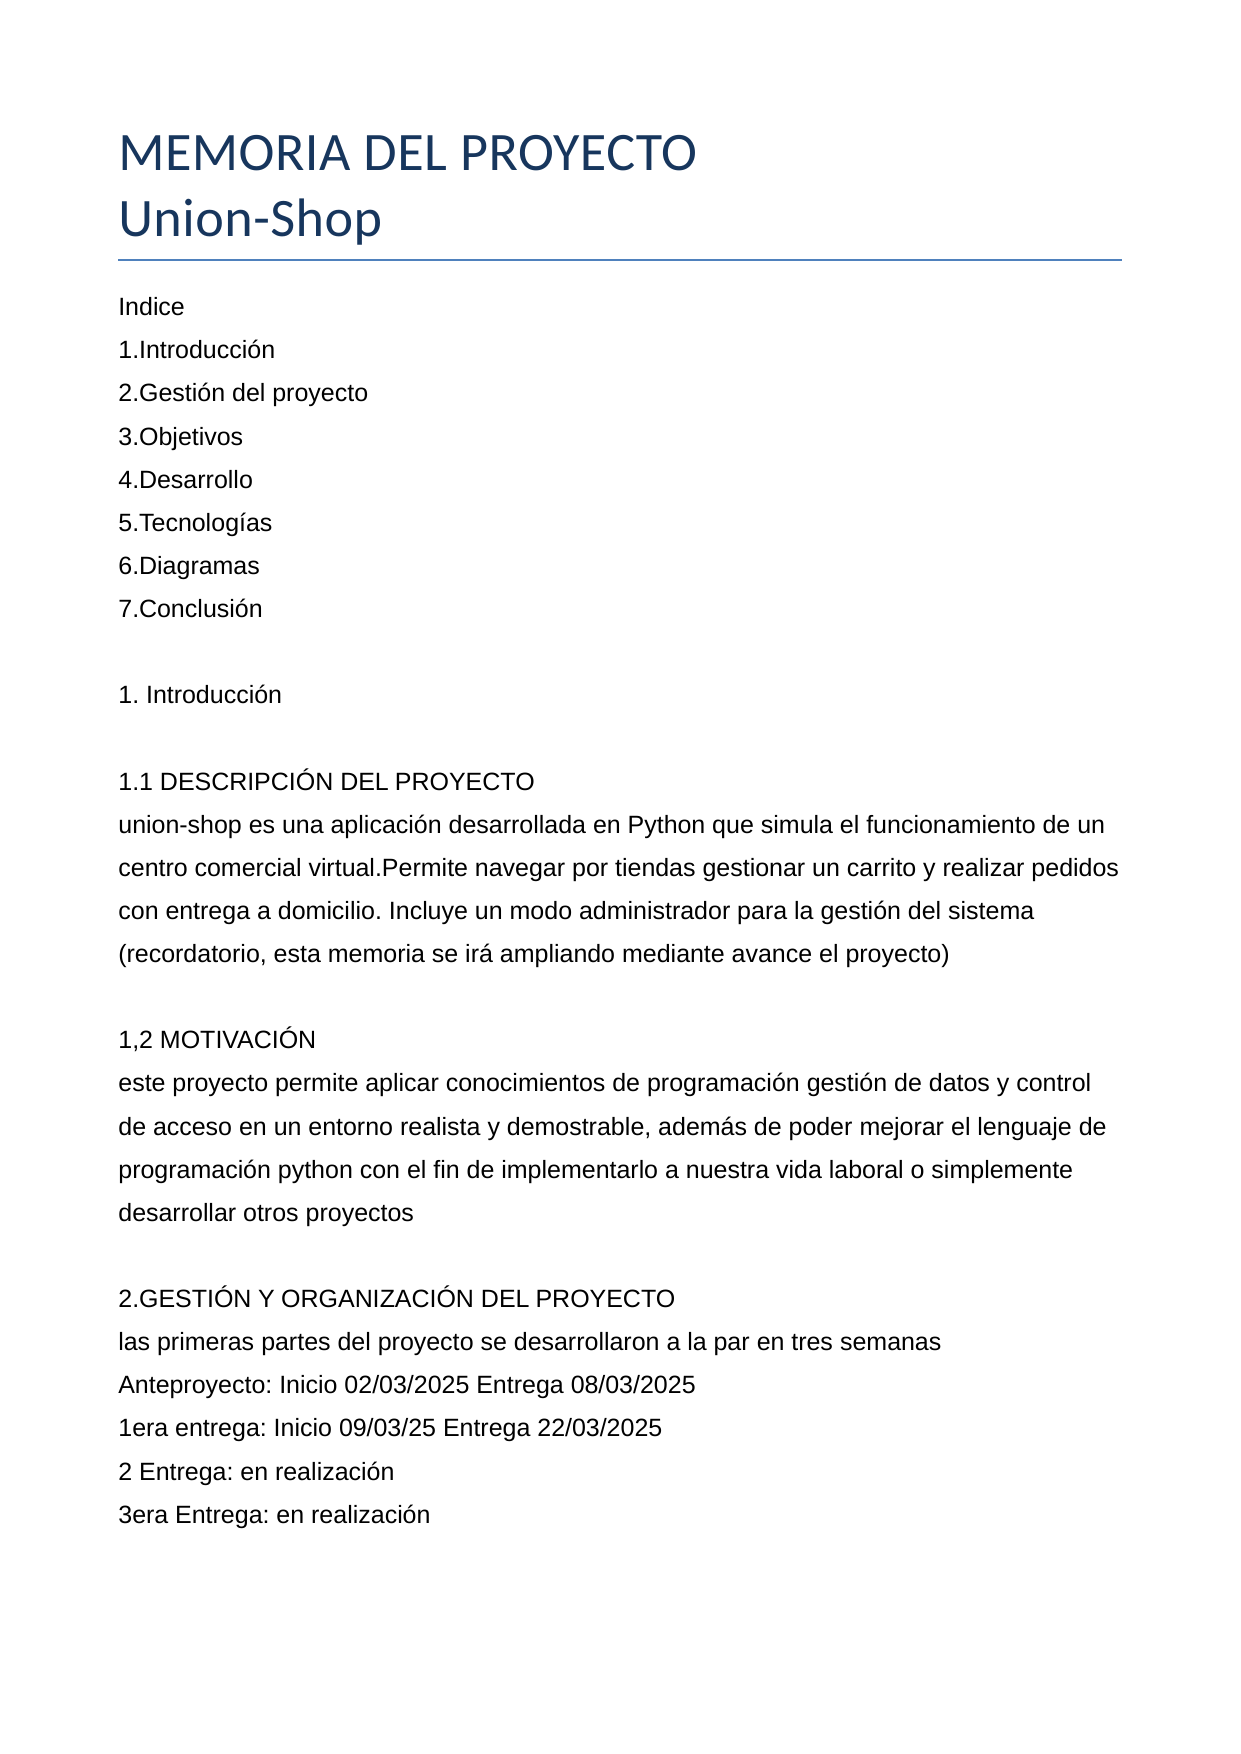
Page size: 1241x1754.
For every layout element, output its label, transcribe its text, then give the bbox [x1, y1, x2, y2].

text 1. Introducción [118, 680, 1122, 709]
text este proyecto permite aplicar conocimientos de programación gestión de datos y control de acceso en un entorno realista y demostrable, además de poder mejorar el lenguaje de programación python con el fin de implementarlo a nuestra vida laboral o simplemente desarrollar otros proyectos [118, 1068, 1122, 1226]
text 6.Diagramas [118, 551, 1122, 579]
text 3era Entrega: en realización [118, 1499, 1122, 1528]
text 7.Conclusión [118, 594, 1122, 623]
text 4.Desarrollo [118, 464, 1122, 493]
text union-shop es una aplicación desarrollada en Python que simula el funcionamiento de un centro comercial virtual.Permite navegar por tiendas gestionar un carrito y realizar pedidos con entrega a domicilio. Incluye un modo administrador para la gestión del sistema (recordatorio, esta memoria se irá ampliando mediante avance el proyecto) [118, 809, 1122, 968]
text 2.GESTIÓN Y ORGANIZACIÓN DEL PROYECTO las primeras partes del proyecto se desarrollaron a la par en tres semanas [118, 1284, 1122, 1356]
title MEMORIA DEL PROYECTO Union-Shop [118, 118, 1122, 259]
text 1.1 DESCRIPCIÓN DEL PROYECTO [118, 766, 1122, 795]
text Anteproyecto: Inicio 02/03/2025 Entrega 08/03/2025 [118, 1370, 1122, 1399]
text 1,2 MOTIVACIÓN [118, 1025, 1122, 1054]
text 2.Gestión del proyecto [118, 378, 1122, 407]
text 1era entrega: Inicio 09/03/25 Entrega 22/03/2025 [118, 1413, 1122, 1442]
text 1.Introducción [118, 335, 1122, 364]
text Indice [118, 292, 1122, 321]
text 3.Objetivos [118, 421, 1122, 450]
text 5.Tecnologías [118, 508, 1122, 536]
text 2 Entrega: en realización [118, 1456, 1122, 1485]
